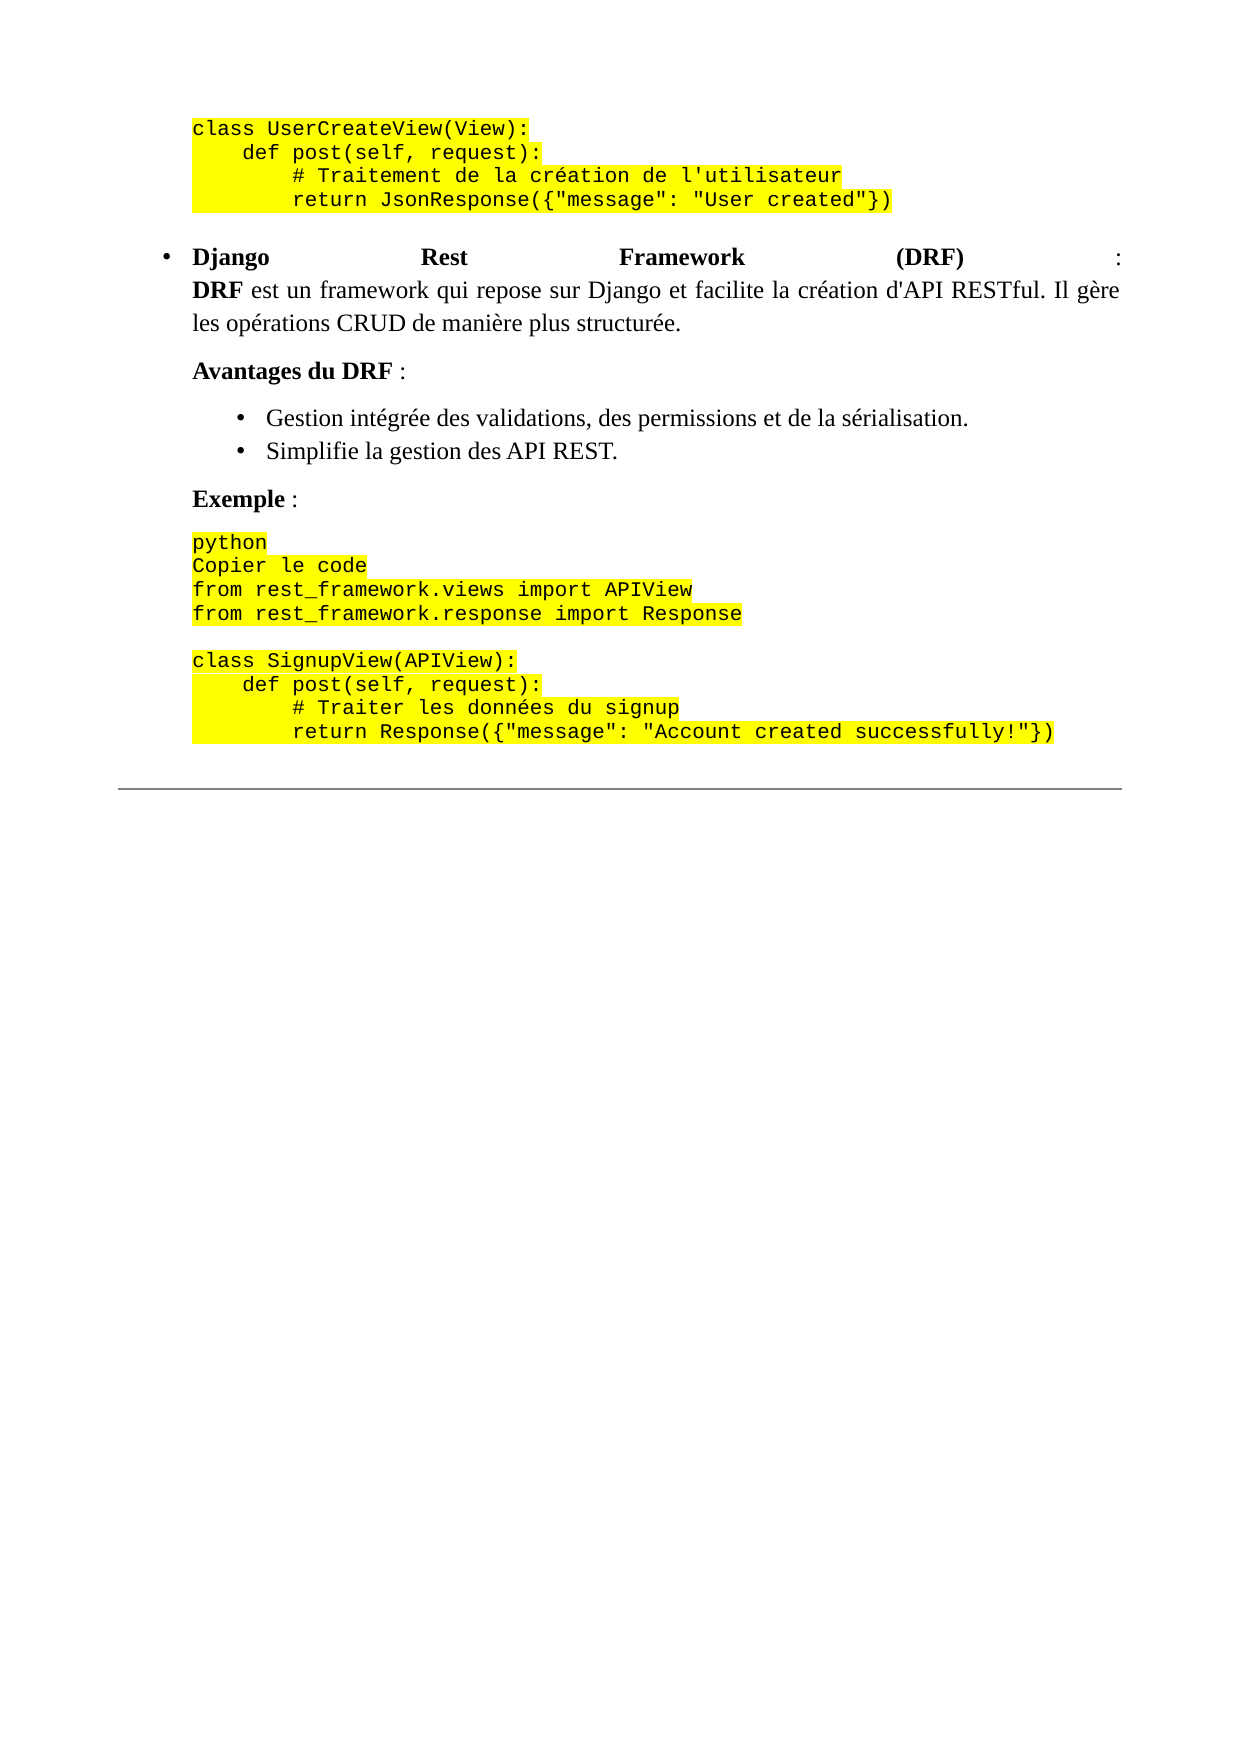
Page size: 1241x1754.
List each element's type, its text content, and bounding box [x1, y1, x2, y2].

list Avantages du DRF : [162, 356, 1122, 384]
list class UserCreateView(View): [162, 118, 1122, 142]
list Gestion intégrée des validations, des permissions et de la sérialisation. [236, 403, 1122, 432]
list from rest_framework.views import APIView [162, 579, 1122, 603]
list return Response({"message": "Account created successfully!"}) [162, 721, 1122, 744]
list # Traiter les données du signup [162, 697, 1122, 721]
list # Traitement de la création de l'utilisateur [162, 165, 1122, 189]
list def post(self, request): [162, 673, 1122, 697]
list python [162, 532, 1122, 555]
list Exemple : [162, 484, 1122, 513]
list Django Rest Framework (DRF) : DRF est un framework qui repose sur Django et facilite la création d'API RESTful. Il gère les opérations CRUD de manière plus structurée. [162, 242, 1122, 337]
list Simplifie la gestion des API REST. [236, 436, 1122, 465]
list def post(self, request): [162, 142, 1122, 165]
list return JsonResponse({"message": "User created"}) [162, 189, 1122, 213]
list Copier le code [162, 555, 1122, 579]
list from rest_framework.response import Response [162, 603, 1122, 626]
list class SignupView(APIView): [162, 650, 1122, 673]
